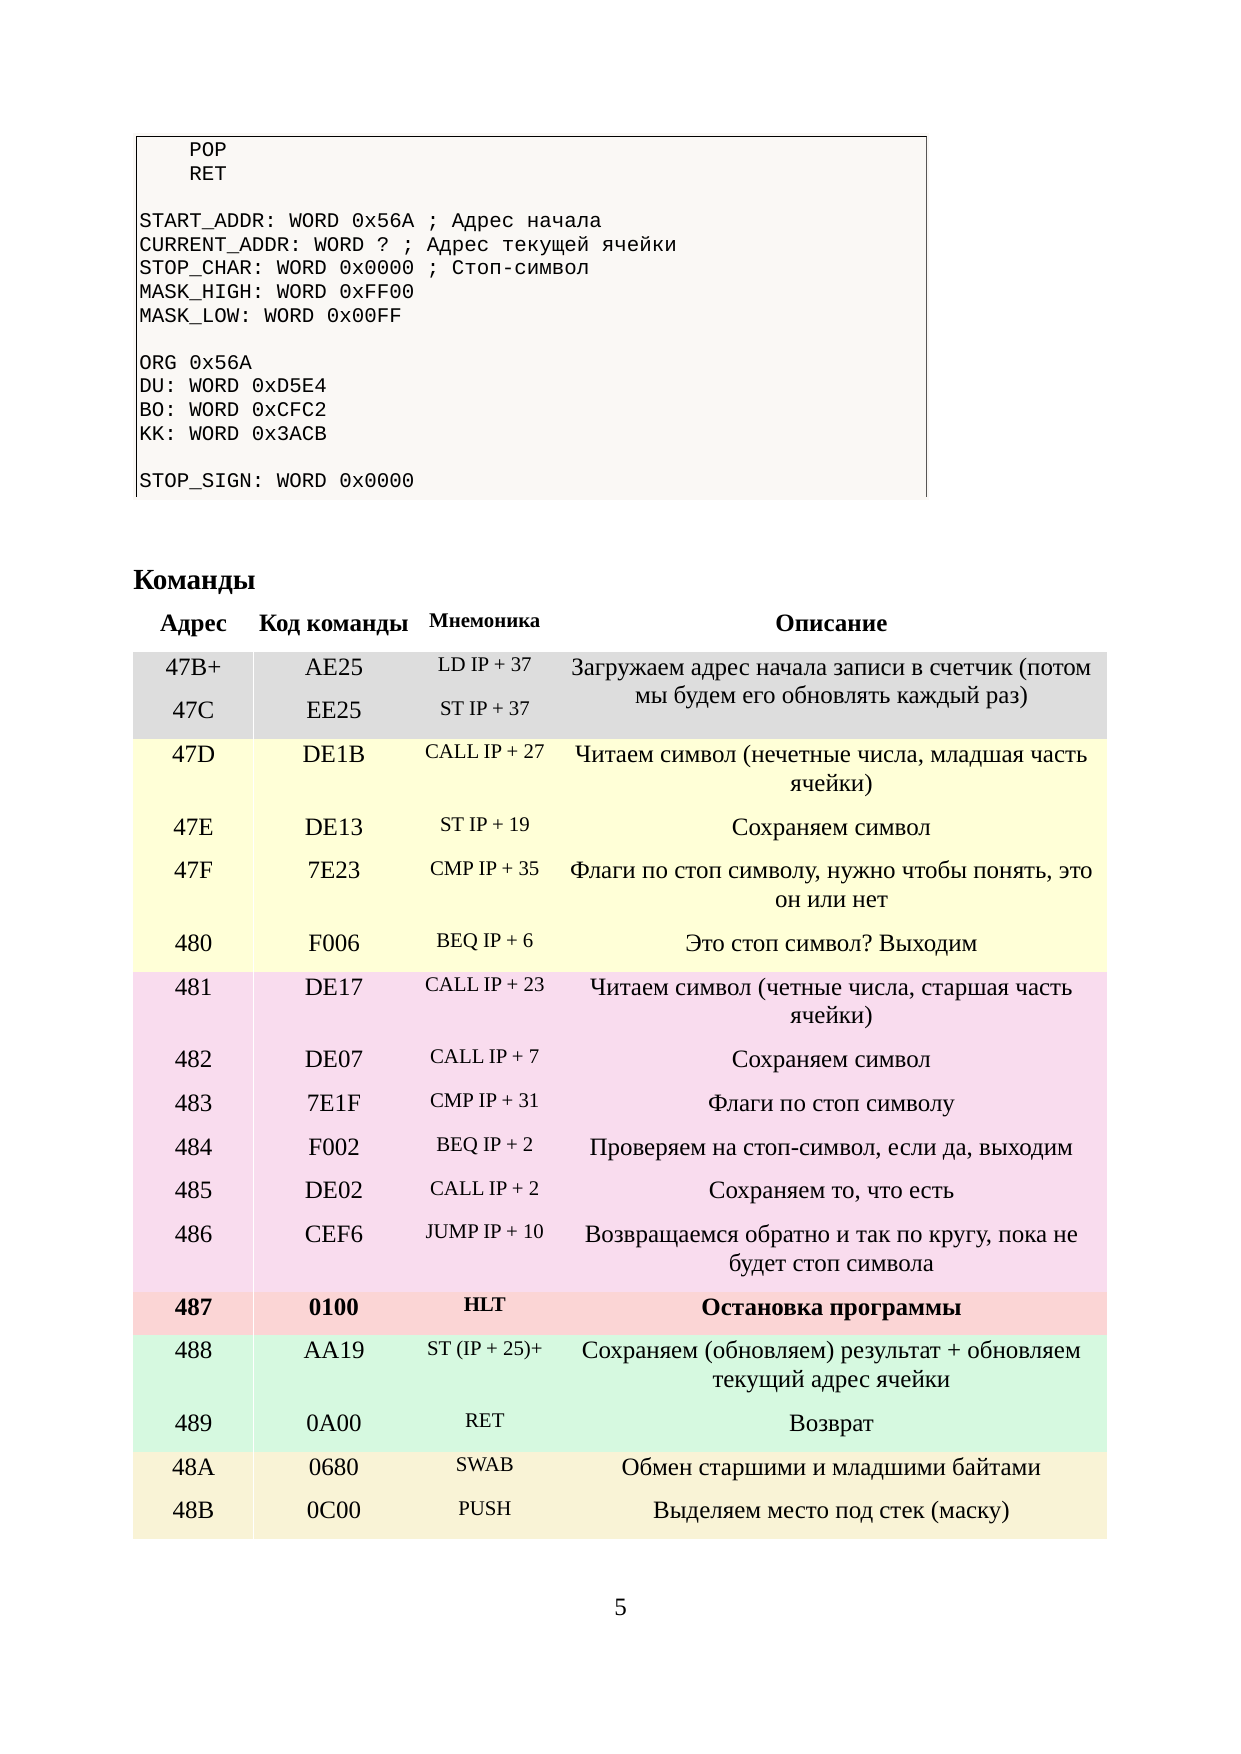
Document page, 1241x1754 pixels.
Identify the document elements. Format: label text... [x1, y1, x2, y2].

table_cell 7E1F [254, 1088, 414, 1132]
table_header Описание [555, 608, 1107, 652]
table_cell AA19 [254, 1335, 414, 1408]
table_cell 48A [133, 1452, 253, 1495]
table_cell Возвращаемся обратно и так по кругу, пока не будет стоп символа [555, 1219, 1107, 1292]
table_cell 488 [133, 1335, 253, 1408]
table_cell 482 [133, 1044, 253, 1088]
table_cell 47F [133, 855, 253, 928]
table_cell 0A00 [254, 1408, 414, 1452]
table_cell Обмен старшими и младшими байтами [555, 1452, 1107, 1495]
table_cell 47B+ [133, 652, 253, 695]
table_cell 48B [133, 1495, 253, 1539]
table_cell 47E [133, 812, 253, 855]
subtitle Команды [133, 562, 1107, 595]
table_cell DE17 [254, 972, 414, 1044]
table_cell F002 [254, 1132, 414, 1175]
table_cell 7E23 [254, 855, 414, 928]
table_cell ST IP + 37 [414, 695, 555, 739]
table_cell BEQ IP + 2 [414, 1132, 555, 1175]
table_cell Сохраняем то, что есть [555, 1175, 1107, 1219]
table_cell ST IP + 19 [414, 812, 555, 855]
table_cell Флаги по стоп символу, нужно чтобы понять, это он или нет [555, 855, 1107, 928]
table_cell 487 [133, 1292, 253, 1335]
table_cell 0100 [254, 1292, 414, 1335]
table_cell 485 [133, 1175, 253, 1219]
table_cell CMP IP + 31 [414, 1088, 555, 1132]
table_cell HLT [414, 1292, 555, 1335]
table_cell 484 [133, 1132, 253, 1175]
table_cell F006 [254, 928, 414, 972]
table_cell SWAB [414, 1452, 555, 1495]
table_cell JUMP IP + 10 [414, 1219, 555, 1292]
table_cell EE25 [254, 695, 414, 739]
table_cell CALL IP + 23 [414, 972, 555, 1044]
table_cell Это стоп символ? Выходим [555, 928, 1107, 972]
table_cell Возврат [555, 1408, 1107, 1452]
table_cell CALL IP + 2 [414, 1175, 555, 1219]
table_cell LD IP + 37 [414, 652, 555, 695]
table_header POP RET START_ADDR: WORD 0x56A ; Адрес начала CURRENT_ADDR: WORD ? ; Адрес текущей ячейки STOP_CHAR: WORD 0x0000 ; Стоп-символ MASK_HIGH: WORD 0xFF00 MASK_LOW: WORD 0x00FF ORG 0x56A DU: WORD 0xD5E4 BO: WORD 0xCFC2 KK: WORD 0x3ACB STOP_SIGN: WORD 0x0000 [133, 133, 929, 500]
table_cell BEQ IP + 6 [414, 928, 555, 972]
table_cell Проверяем на стоп-символ, если да, выходим [555, 1132, 1107, 1175]
table_cell PUSH [414, 1495, 555, 1539]
table_cell Загружаем адрес начала записи в счетчик (потом мы будем его обновлять каждый раз) [555, 652, 1107, 739]
table_header Адрес [133, 608, 253, 652]
table_cell Сохраняем (обновляем) результат + обновляем текущий адрес ячейки [555, 1335, 1107, 1408]
table_cell 486 [133, 1219, 253, 1292]
table_cell Флаги по стоп символу [555, 1088, 1107, 1132]
table_cell 47C [133, 695, 253, 739]
table_cell Сохраняем символ [555, 1044, 1107, 1088]
table_cell 489 [133, 1408, 253, 1452]
table_cell CEF6 [254, 1219, 414, 1292]
table_cell Читаем символ (нечетные числа, младшая часть ячейки) [555, 739, 1107, 812]
table_cell CALL IP + 27 [414, 739, 555, 812]
table_cell ST (IP + 25)+ [414, 1335, 555, 1408]
table_cell 0680 [254, 1452, 414, 1495]
table_cell DE13 [254, 812, 414, 855]
table_cell CALL IP + 7 [414, 1044, 555, 1088]
table_cell DE07 [254, 1044, 414, 1088]
table_cell 0C00 [254, 1495, 414, 1539]
table_header Код команды [254, 608, 414, 652]
table_cell 483 [133, 1088, 253, 1132]
table_cell 480 [133, 928, 253, 972]
table_cell Выделяем место под стек (маску) [555, 1495, 1107, 1539]
table_cell RET [414, 1408, 555, 1452]
table_cell DE1B [254, 739, 414, 812]
table_cell AE25 [254, 652, 414, 695]
table_cell DE02 [254, 1175, 414, 1219]
table_cell 47D [133, 739, 253, 812]
table_header Мнемоника [414, 608, 555, 652]
table_cell 481 [133, 972, 253, 1044]
table_cell Сохраняем символ [555, 812, 1107, 855]
table_cell CMP IP + 35 [414, 855, 555, 928]
table_cell Читаем символ (четные числа, старшая часть ячейки) [555, 972, 1107, 1044]
table_cell Остановка программы [555, 1292, 1107, 1335]
